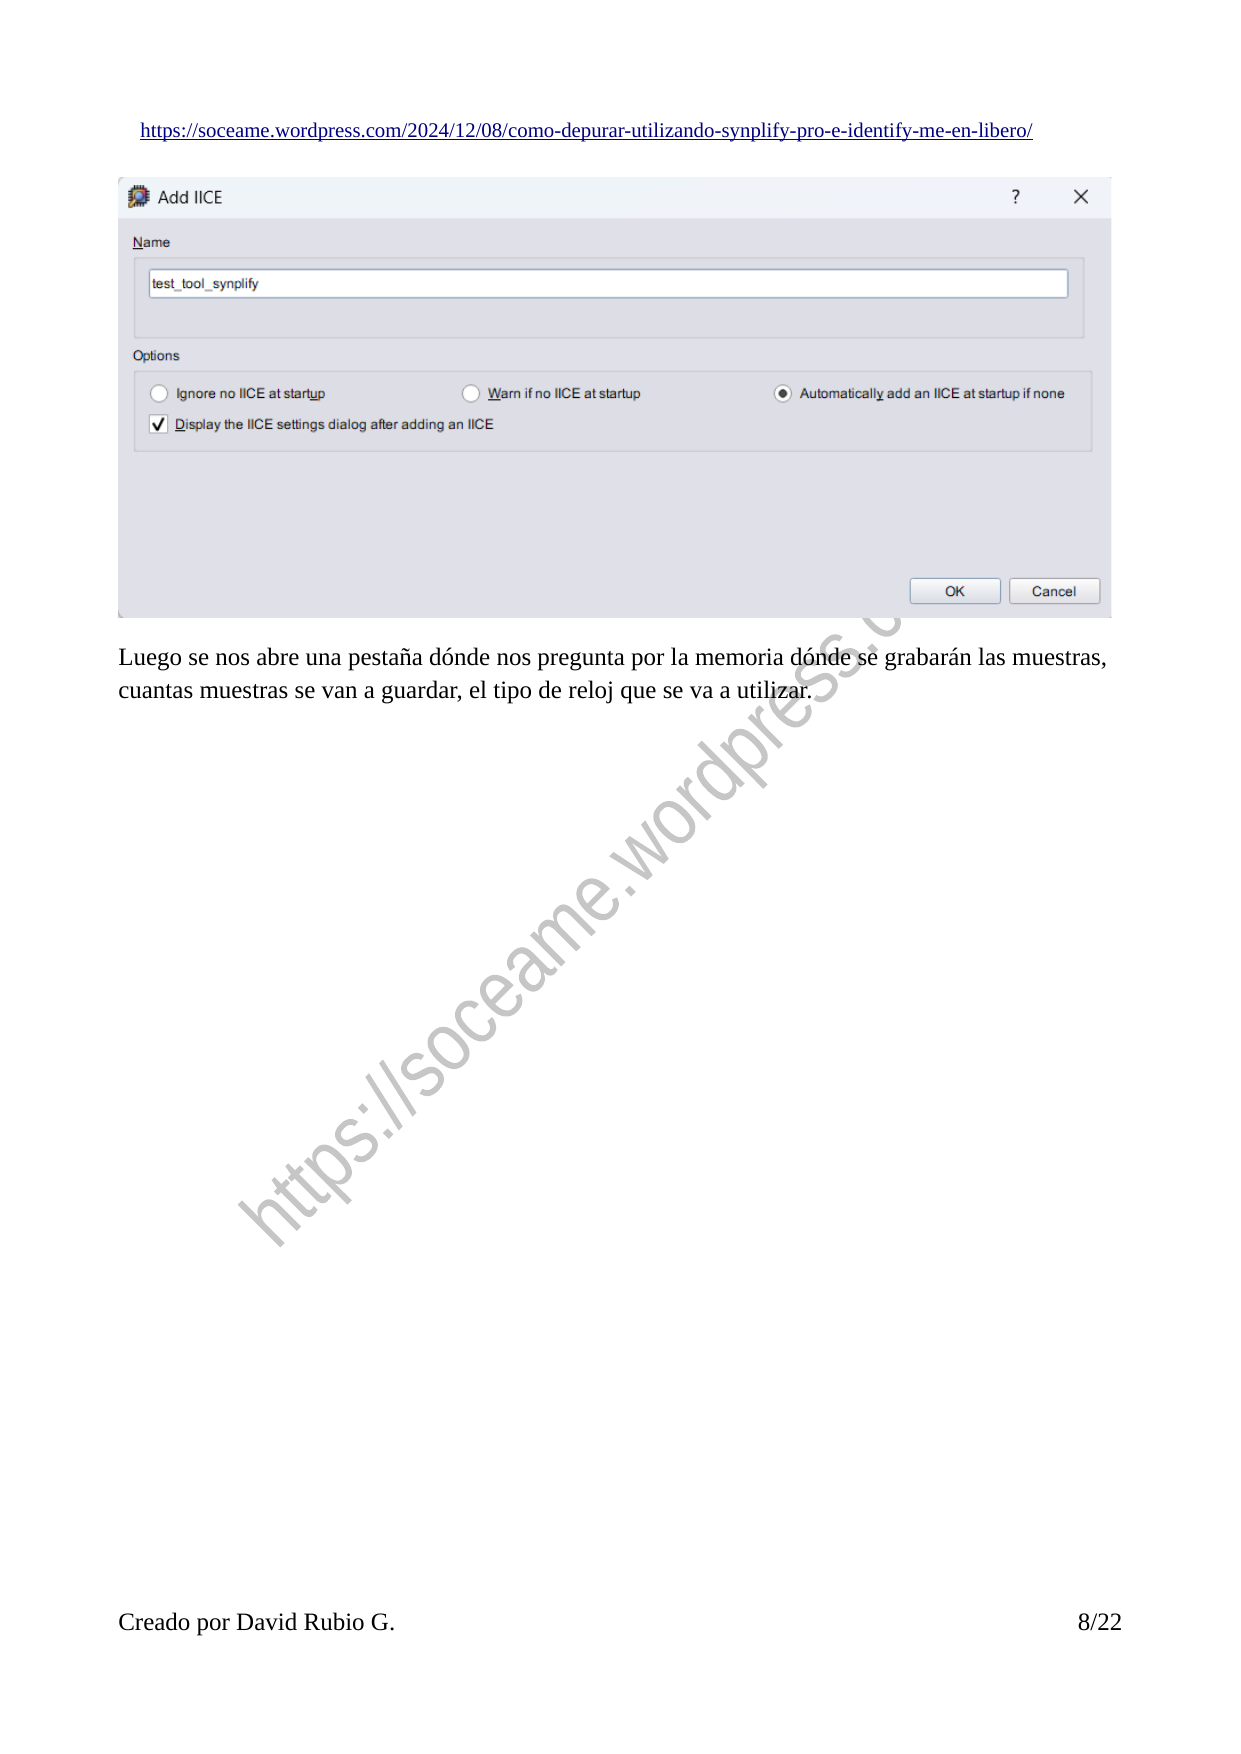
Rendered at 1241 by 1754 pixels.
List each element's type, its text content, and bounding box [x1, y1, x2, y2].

text Luego se nos abre una pestaña dónde nos pregunta por la memoria dónde se grabarán las muestras, cuantas muestras se van a guardar, el tipo de reloj que se va a utilizar. [118, 642, 1122, 704]
picture [118, 177, 1112, 618]
